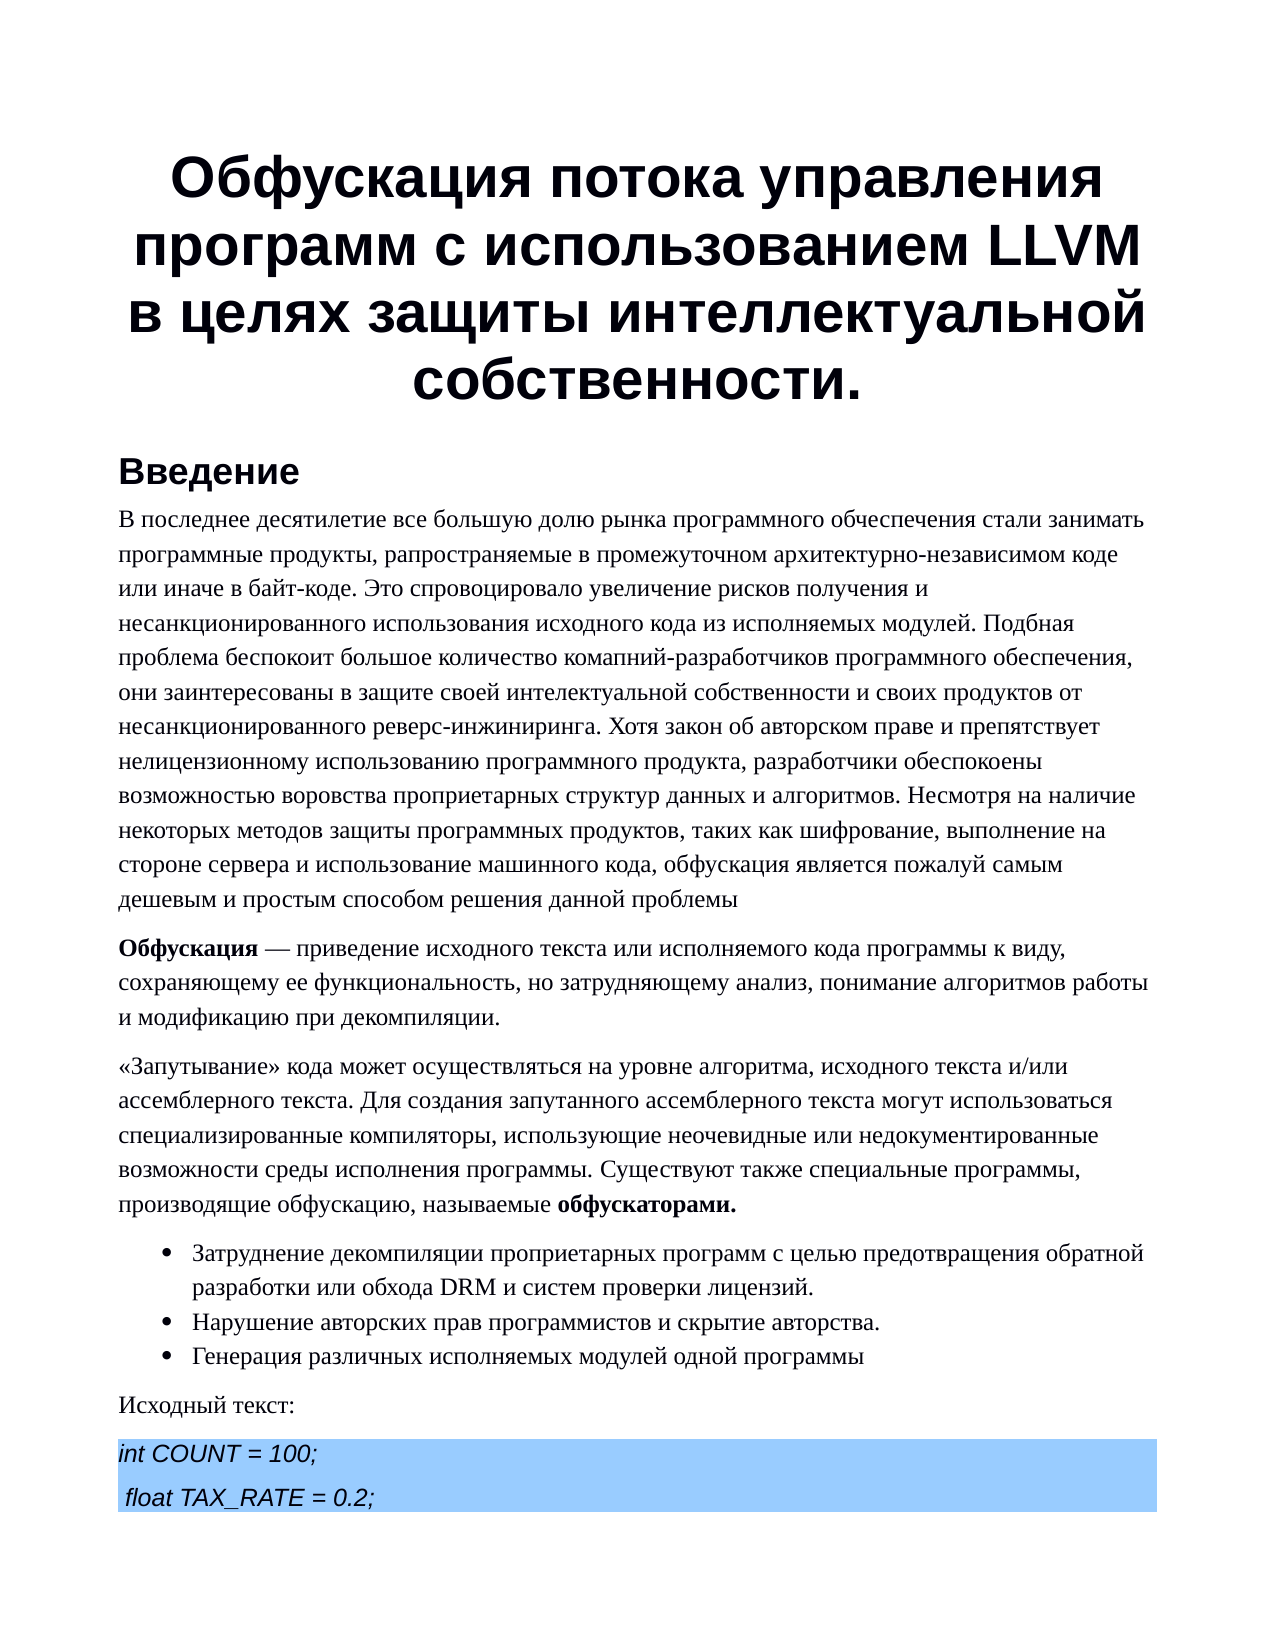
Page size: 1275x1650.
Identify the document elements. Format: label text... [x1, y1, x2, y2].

text Обфускация — приведение исходного текста или исполняемого кода программы к виду, сохраняющему ее функциональность, но затрудняющему анализ, понимание алгоритмов работы и модификацию при декомпиляции. [118, 933, 1157, 1031]
list Затруднение декомпиляции проприетарных программ с целью предотвращения обратной разработки или обхода DRM и систем проверки лицензий. [162, 1238, 1157, 1301]
list Нарушение авторских прав программистов и скрытие авторства. [162, 1307, 1157, 1336]
text int COUNT = 100; [118, 1439, 1157, 1468]
text «Запутывание» кода может осуществляться на уровне алгоритма, исходного текста и/или ассемблерного текста. Для создания запутанного ассемблерного текста могут использоваться специализированные компиляторы, использующие неочевидные или недокументированные возможности среды исполнения программы. Существуют также специальные программы, производящие обфускацию, называемые обфускаторами. [118, 1051, 1157, 1218]
text Обфускация потока управления программ с использованием LLVM в целях защиты интеллектуальной собственности. [118, 143, 1157, 411]
text Исходный текст: [118, 1390, 1157, 1419]
text float TAX_RATE = 0.2; [118, 1483, 1157, 1512]
list Генерация различных исполняемых модулей одной программы [162, 1341, 1157, 1370]
list Введение [118, 449, 1157, 492]
text В последнее десятилетие все большую долю рынка программного обчеспечения стали занимать программные продукты, рапространяемые в промежуточном архитектурно-независимом коде или иначе в байт-коде. Это спровоцировало увеличение рисков получения и несанкционированного использования исходного кода из исполняемых модулей. Подбная проблема беспокоит большое количество комапний-разработчиков программного обеспечения, они заинтересованы в защите своей интелектуальной собственности и своих продуктов от несанкционированного реверс-инжиниринга. Хотя закон об авторском праве и препятствует нелицензионному использованию программного продукта, разработчики обеспокоены возможностью воровства проприетарных структур данных и алгоритмов. Несмотря на наличие некоторых методов защиты программных продуктов, таких как шифрование, выполнение на стороне сервера и использование машинного кода, обфускация является пожалуй самым дешевым и простым способом решения данной проблемы [118, 504, 1157, 913]
